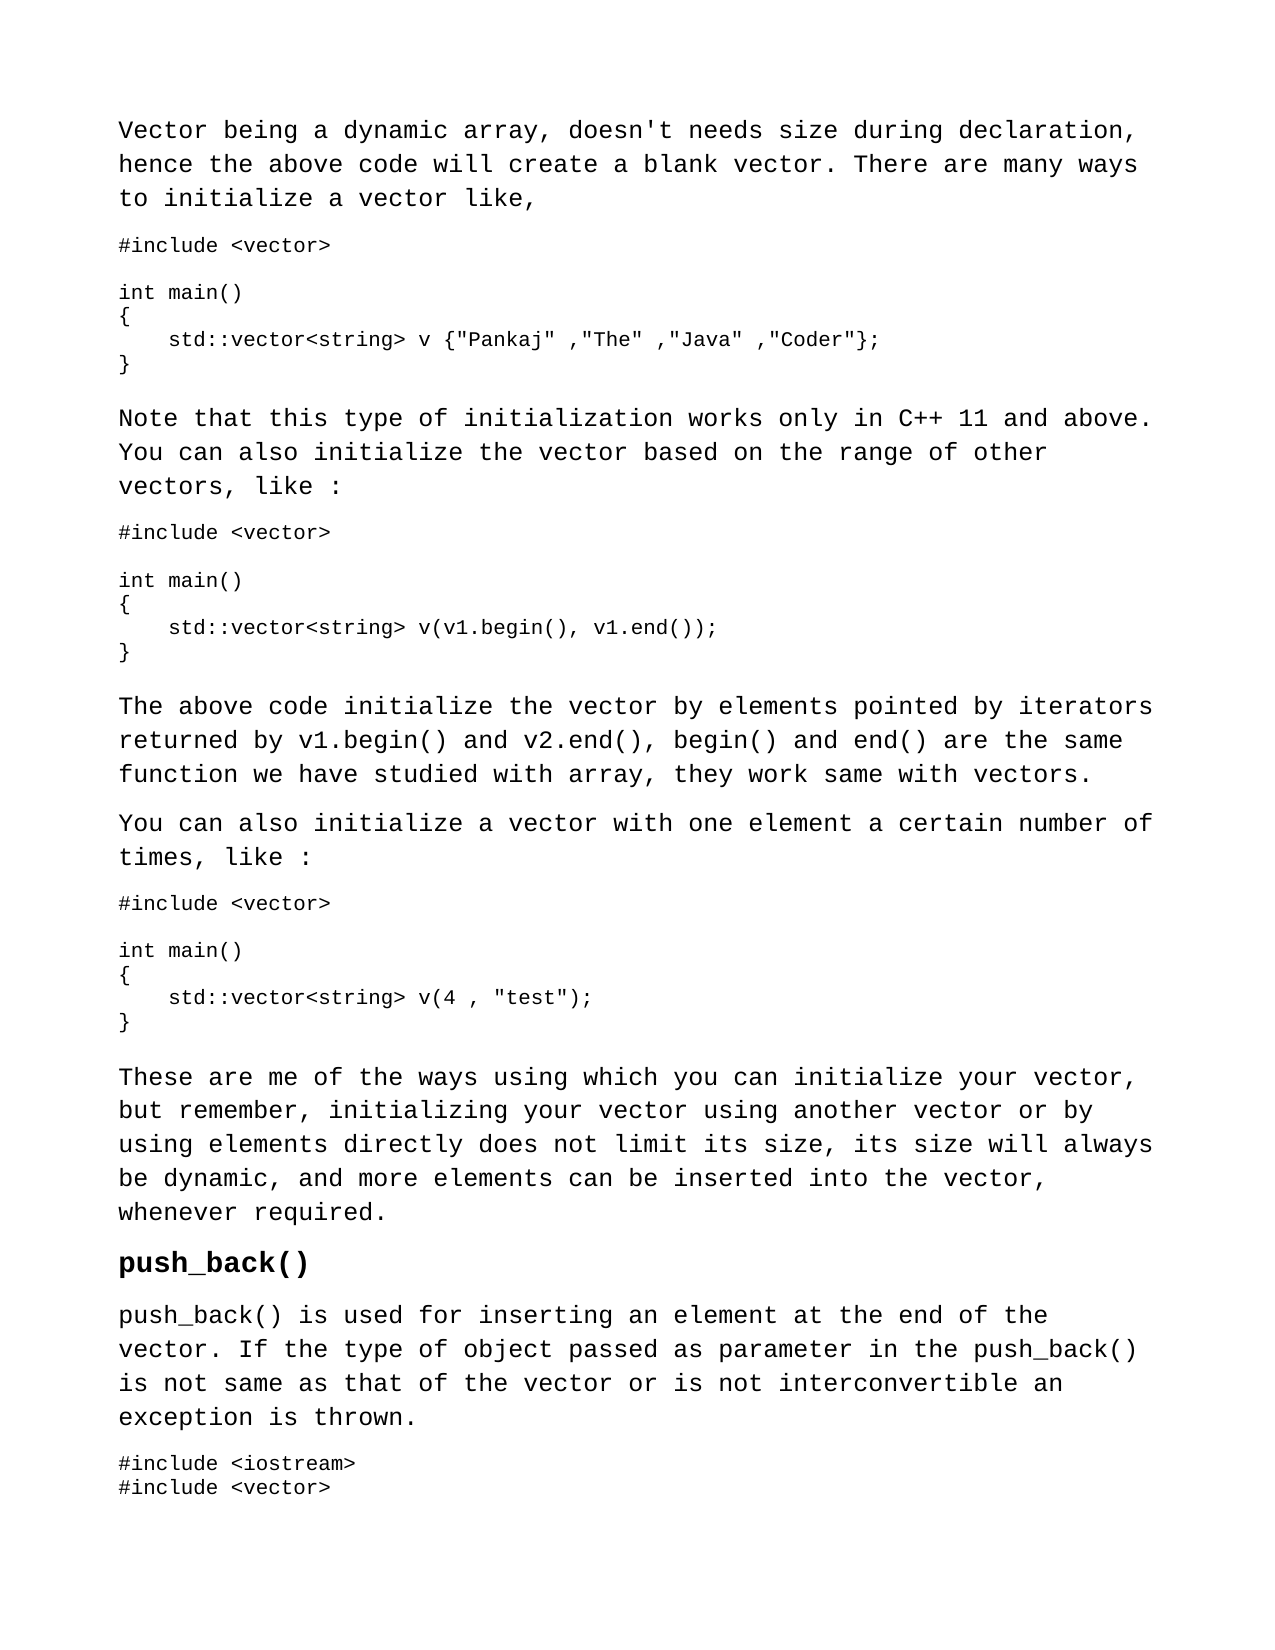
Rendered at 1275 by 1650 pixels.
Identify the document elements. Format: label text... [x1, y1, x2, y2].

text You can also initialize a vector with one element a certain number of times, like : [118, 810, 1157, 872]
text Vector being a dynamic array, doesn't needs size during declaration, hence the above code will create a blank vector. There are many ways to initialize a vector like, [118, 118, 1157, 214]
text #include <vector> [118, 234, 1157, 258]
text #include <vector> [118, 522, 1157, 546]
text } [118, 1011, 1157, 1034]
text push_back() is used for inserting an element at the end of the vector. If the type of object passed as parameter in the push_back() is not same as that of the vector or is not interconvertible an exception is thrown. [118, 1303, 1157, 1433]
text #include <vector> [118, 1477, 1157, 1500]
text std::vector<string> v(v1.begin(), v1.end()); [118, 617, 1157, 641]
text { [118, 593, 1157, 617]
text std::vector<string> v {"Pankaj" ,"The" ,"Java" ,"Coder"}; [118, 329, 1157, 353]
text } [118, 353, 1157, 376]
text int main() [118, 570, 1157, 593]
text { [118, 964, 1157, 987]
text The above code initialize the vector by elements pointed by iterators returned by v1.begin() and v2.end(), begin() and end() are the same function we have studied with array, they work same with vectors. [118, 694, 1157, 790]
text push_back() [118, 1248, 1157, 1281]
text int main() [118, 282, 1157, 306]
text int main() [118, 940, 1157, 964]
text #include <vector> [118, 893, 1157, 916]
text Note that this type of initialization works only in C++ 11 and above. You can also initialize the vector based on the range of other vectors, like : [118, 406, 1157, 502]
text { [118, 306, 1157, 329]
text std::vector<string> v(4 , "test"); [118, 987, 1157, 1011]
text #include <iostream> [118, 1453, 1157, 1477]
text } [118, 641, 1157, 664]
text These are me of the ways using which you can initialize your vector, but remember, initializing your vector using another vector or by using elements directly does not limit its size, its size will always be dynamic, and more elements can be inserted into the vector, whenever required. [118, 1064, 1157, 1228]
